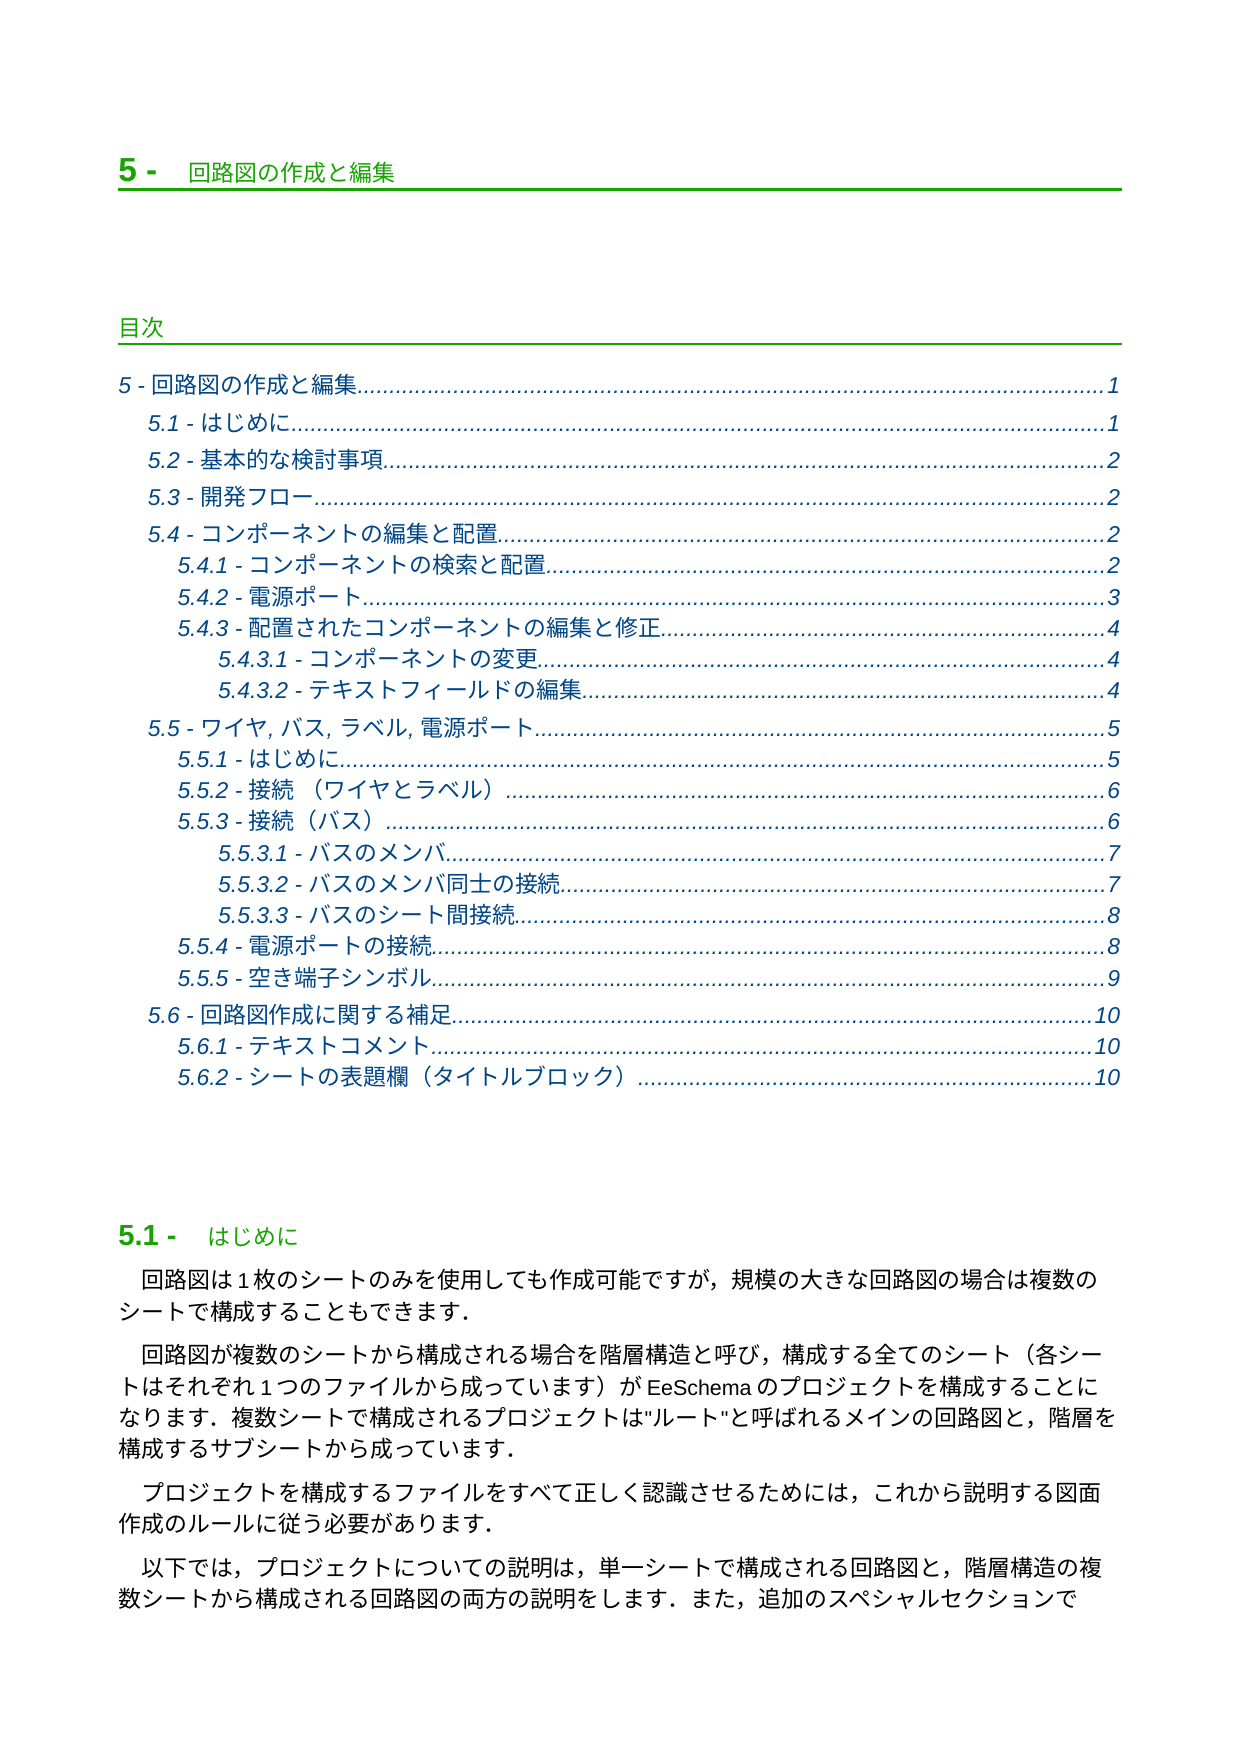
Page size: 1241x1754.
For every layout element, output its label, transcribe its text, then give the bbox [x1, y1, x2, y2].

text 5.4.1 - コンポーネントの検索と配置 2 [177, 549, 1122, 581]
text 5.6.1 - テキストコメント 10 [177, 1030, 1122, 1061]
text 5.5.5 - 空き端子シンボル 9 [177, 961, 1122, 993]
text 5.4.3.2 - テキストフィールドの編集 4 [218, 674, 1122, 706]
text 回路図は1枚のシートのみを使用しても作成可能ですが，規模の大きな回路図の場合は複数のシートで構成することもできます． [118, 1264, 1122, 1327]
text 5.1 - はじめに 1 [148, 406, 1122, 438]
text 以下では，プロジェクトについての説明は，単一シートで構成される回路図と，階層構造の複数シートから構成される回路図の両方の説明をします．また，追加のスペシャルセクションで [118, 1552, 1122, 1614]
text 5.4 - コンポーネントの編集と配置 2 [148, 518, 1122, 549]
text 5.4.3 - 配置されたコンポーネントの編集と修正 4 [177, 612, 1122, 643]
text 5.5.3.3 - バスのシート間接続 8 [218, 899, 1122, 930]
text 5.6 - 回路図作成に関する補足 10 [148, 999, 1122, 1030]
text プロジェクトを構成するファイルをすべて正しく認識させるためには，これから説明する図面作成のルールに従う必要があります． [118, 1477, 1122, 1539]
text 5.5 - ワイヤ, バス, ラベル, 電源ポート 5 [148, 711, 1122, 743]
text 5 - 回路図の作成と編集 1 [118, 369, 1122, 401]
text 5.4.2 - 電源ポート 3 [177, 581, 1122, 612]
subtitle はじめに [118, 1218, 1122, 1252]
text 5.5.1 - はじめに 5 [177, 743, 1122, 774]
subtitle 回路図の作成と編集 [118, 150, 1122, 188]
text 5.2 - 基本的な検討事項 2 [148, 444, 1122, 475]
text 5.5.4 - 電源ポートの接続 8 [177, 930, 1122, 961]
text 5.5.2 - 接続 （ワイヤとラベル） 6 [177, 774, 1122, 805]
text 5.3 - 開発フロー 2 [148, 481, 1122, 512]
text 5.5.3 - 接続（バス） 6 [177, 805, 1122, 836]
text 5.6.2 - シートの表題欄（タイトルブロック） 10 [177, 1061, 1122, 1092]
text 5.5.3.2 - バスのメンバ同士の接続 7 [218, 868, 1122, 899]
text 回路図が複数のシートから構成される場合を階層構造と呼び，構成する全てのシート（各シートはそれぞれ1つのファイルから成っています）がEeSchemaのプロジェクトを構成することになります．複数シートで構成されるプロジェクトは"ルート"と呼ばれるメインの回路図と，階層を構成するサブシートから成っています． [118, 1339, 1122, 1464]
text 目次 [118, 312, 1122, 343]
text 5.4.3.1 - コンポーネントの変更 4 [218, 643, 1122, 674]
text 5.5.3.1 - バスのメンバ 7 [218, 836, 1122, 868]
